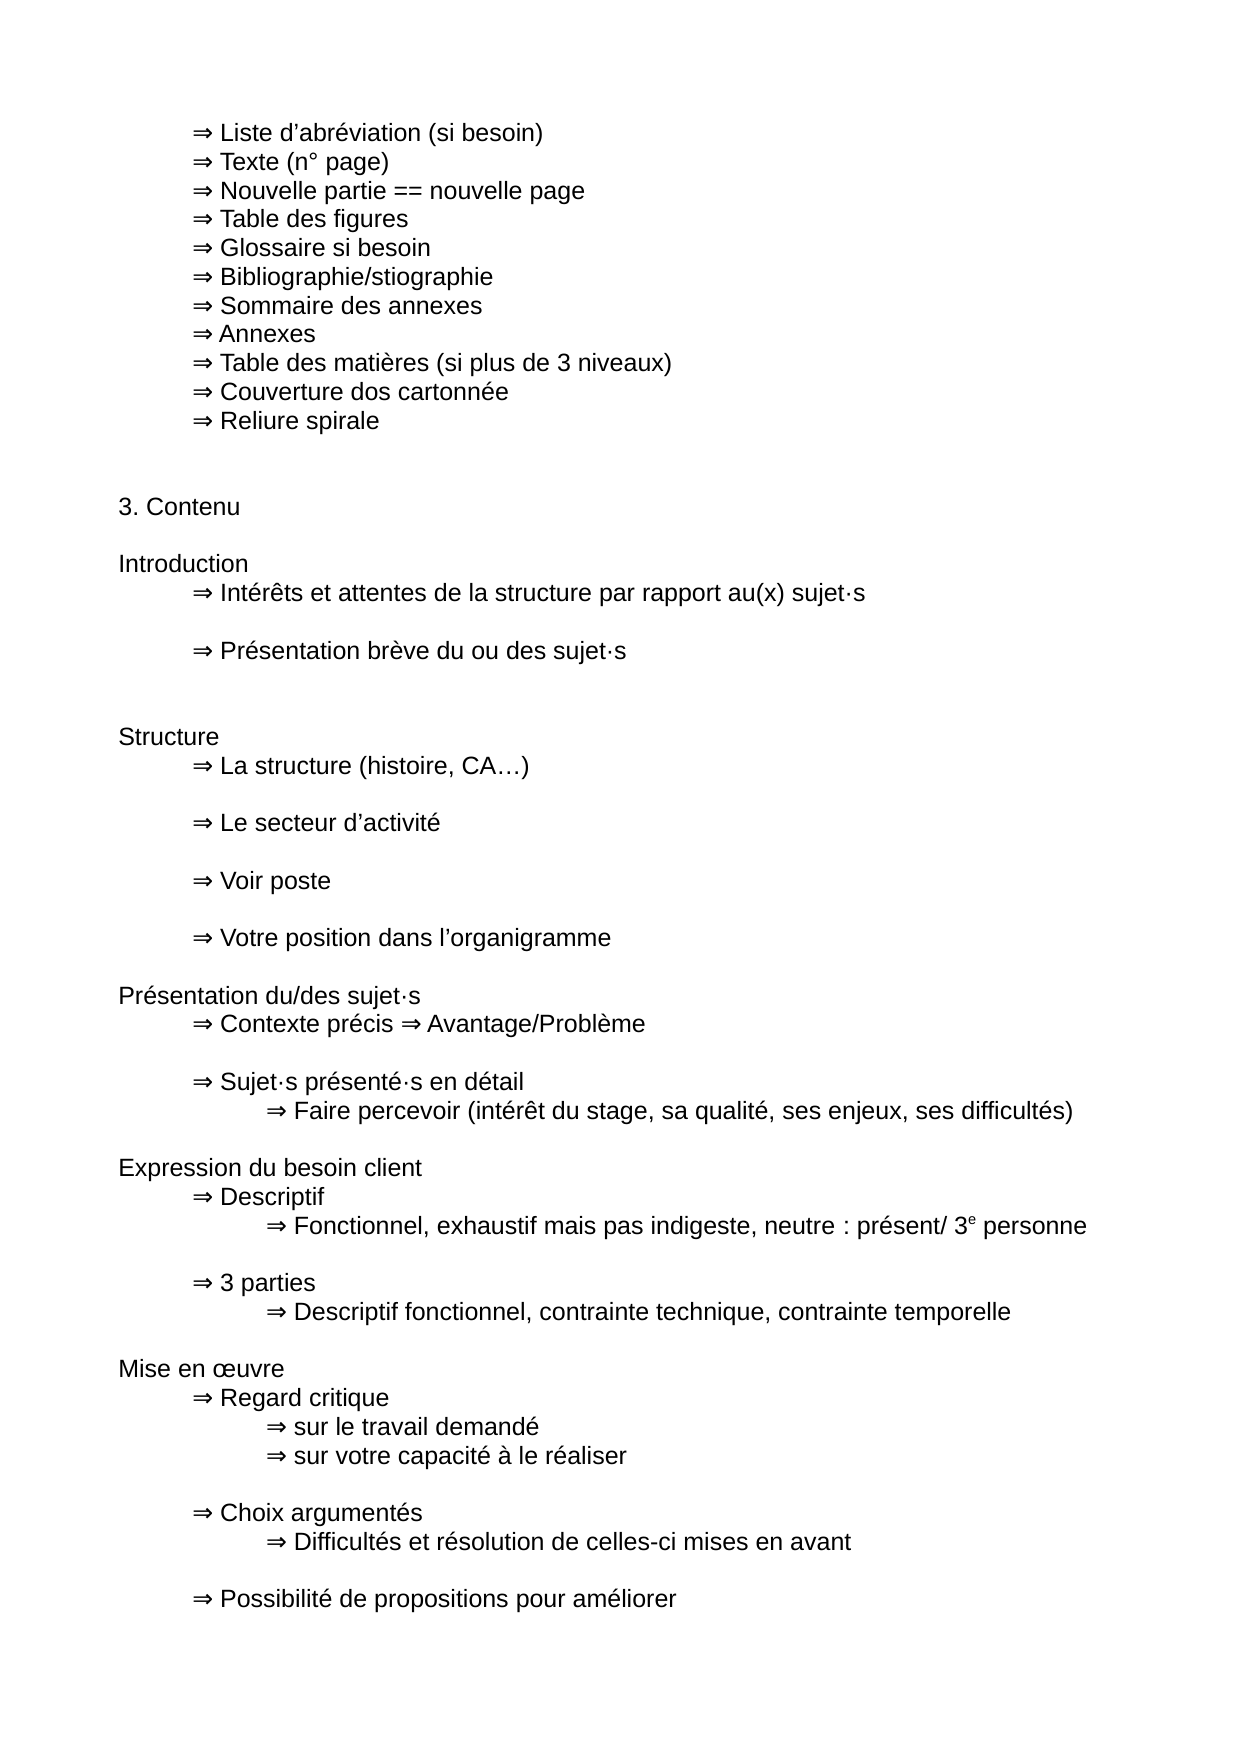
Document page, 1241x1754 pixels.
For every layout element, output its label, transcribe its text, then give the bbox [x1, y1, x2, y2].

text ⇒ Annexes [118, 319, 1122, 348]
text ⇒ sur le travail demandé [118, 1412, 1122, 1441]
text ⇒ Fonctionnel, exhaustif mais pas indigeste, neutre : présent/ 3e personne [118, 1211, 1122, 1239]
text ⇒ Table des figures [118, 204, 1122, 233]
text ⇒ Votre position dans l’organigramme [118, 923, 1122, 952]
text ⇒ La structure (histoire, CA…) [118, 751, 1122, 779]
text ⇒ Faire percevoir (intérêt du stage, sa qualité, ses enjeux, ses difficultés) [118, 1096, 1122, 1124]
text ⇒ Présentation brève du ou des sujet·s [118, 636, 1122, 664]
text ⇒ Sujet·s présenté·s en détail [118, 1067, 1122, 1096]
text ⇒ Bibliographie/stiographie [118, 262, 1122, 291]
text Expression du besoin client [118, 1153, 1122, 1182]
text 3. Contenu [118, 492, 1122, 521]
text ⇒ 3 parties [118, 1268, 1122, 1297]
text ⇒ Sommaire des annexes [118, 291, 1122, 319]
text Structure [118, 722, 1122, 751]
text Présentation du/des sujet·s [118, 981, 1122, 1009]
text Mise en œuvre [118, 1354, 1122, 1383]
text ⇒ Choix argumentés [118, 1498, 1122, 1527]
text ⇒ Nouvelle partie == nouvelle page [118, 176, 1122, 204]
text ⇒ Couverture dos cartonnée [118, 377, 1122, 406]
text ⇒ Regard critique [118, 1383, 1122, 1412]
text ⇒ Difficultés et résolution de celles-ci mises en avant [118, 1527, 1122, 1556]
text ⇒ Le secteur d’activité [118, 808, 1122, 837]
text ⇒ Descriptif [118, 1182, 1122, 1211]
text ⇒ Voir poste [118, 866, 1122, 894]
text ⇒ Descriptif fonctionnel, contrainte technique, contrainte temporelle [118, 1297, 1122, 1326]
text ⇒ Possibilité de propositions pour améliorer [118, 1584, 1122, 1613]
text ⇒ Contexte précis ⇒ Avantage/Problème [118, 1009, 1122, 1038]
text ⇒ Glossaire si besoin [118, 233, 1122, 262]
text Introduction [118, 549, 1122, 578]
text ⇒ Texte (n° page) [118, 147, 1122, 176]
text ⇒ Reliure spirale [118, 406, 1122, 434]
text ⇒ Intérêts et attentes de la structure par rapport au(x) sujet·s [118, 578, 1122, 607]
text ⇒ Table des matières (si plus de 3 niveaux) [118, 348, 1122, 377]
text ⇒ Liste d’abréviation (si besoin) [118, 118, 1122, 147]
text ⇒ sur votre capacité à le réaliser [118, 1441, 1122, 1469]
